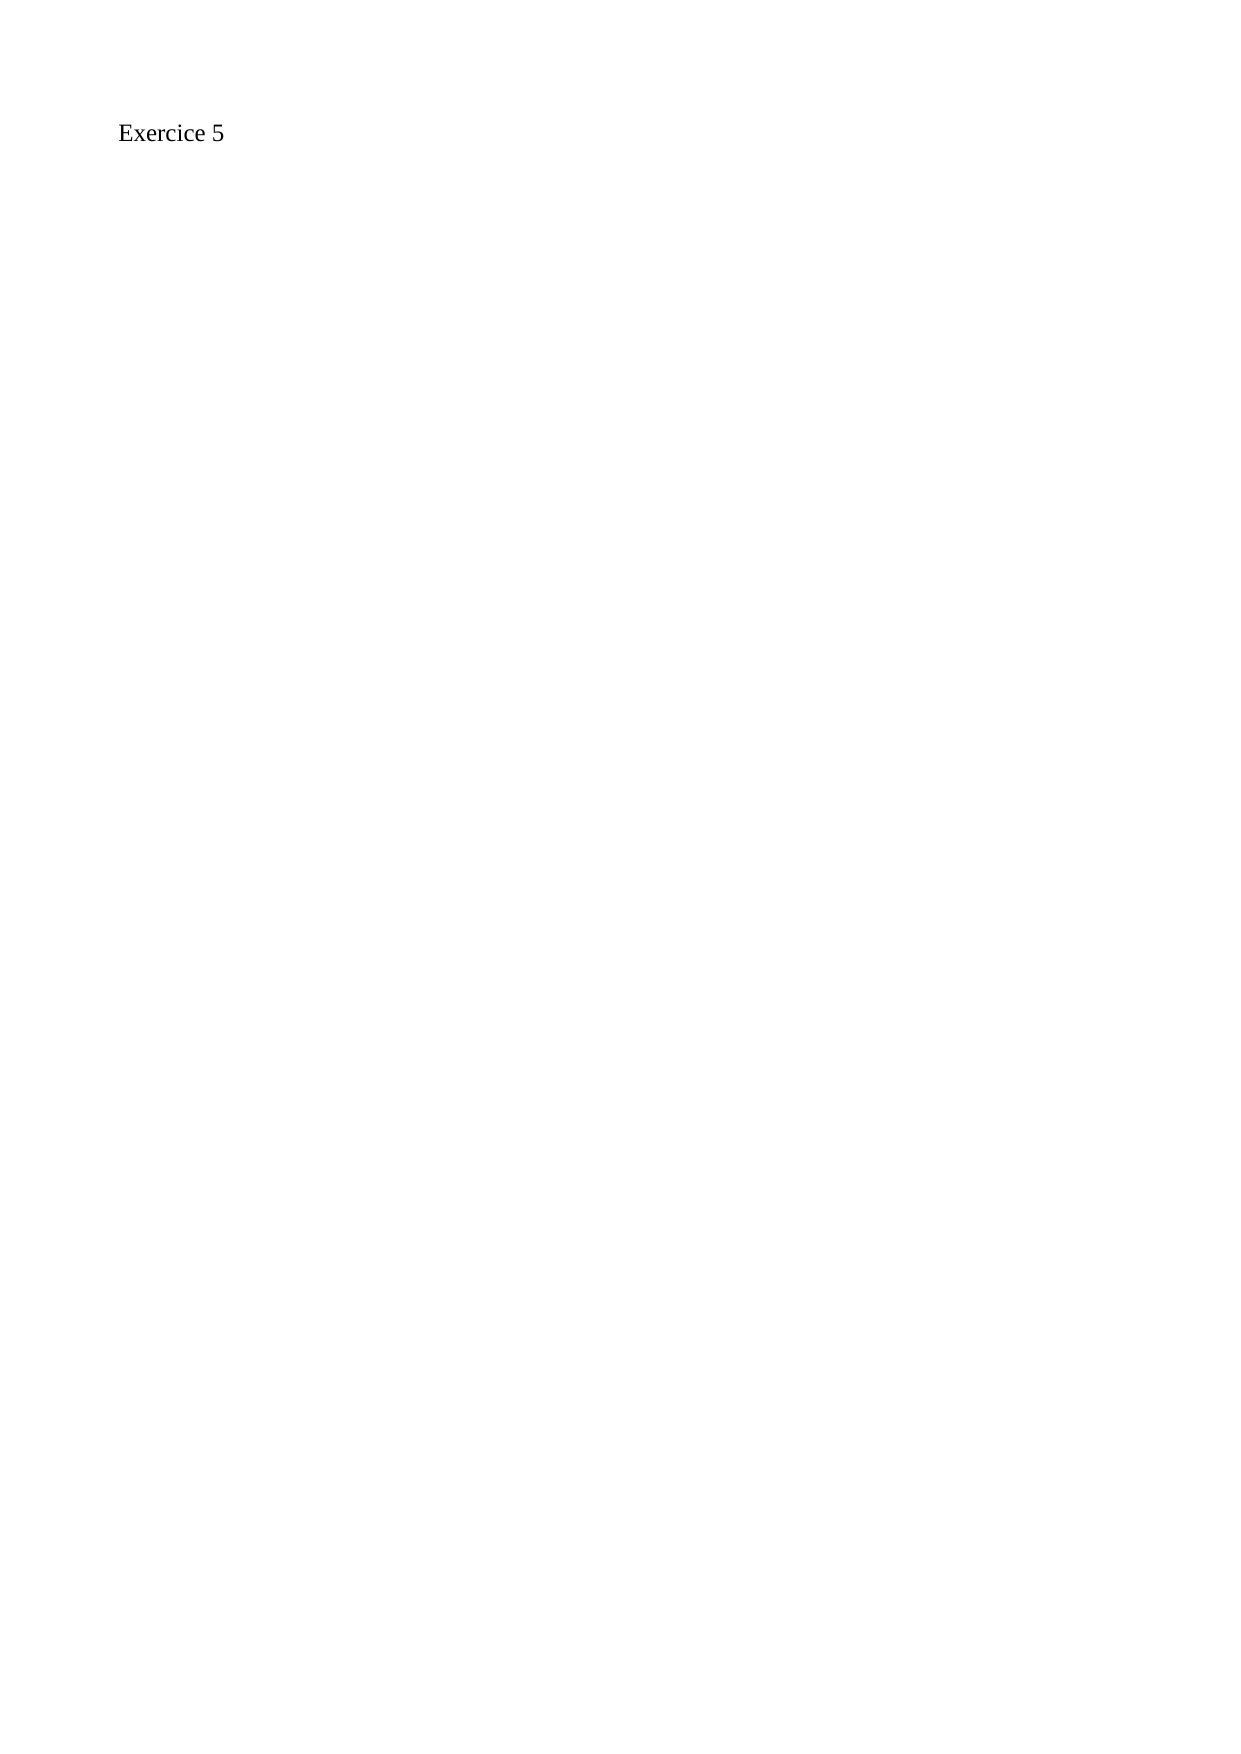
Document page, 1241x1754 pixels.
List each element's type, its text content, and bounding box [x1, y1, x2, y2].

text Exercice 5 [118, 118, 1122, 147]
